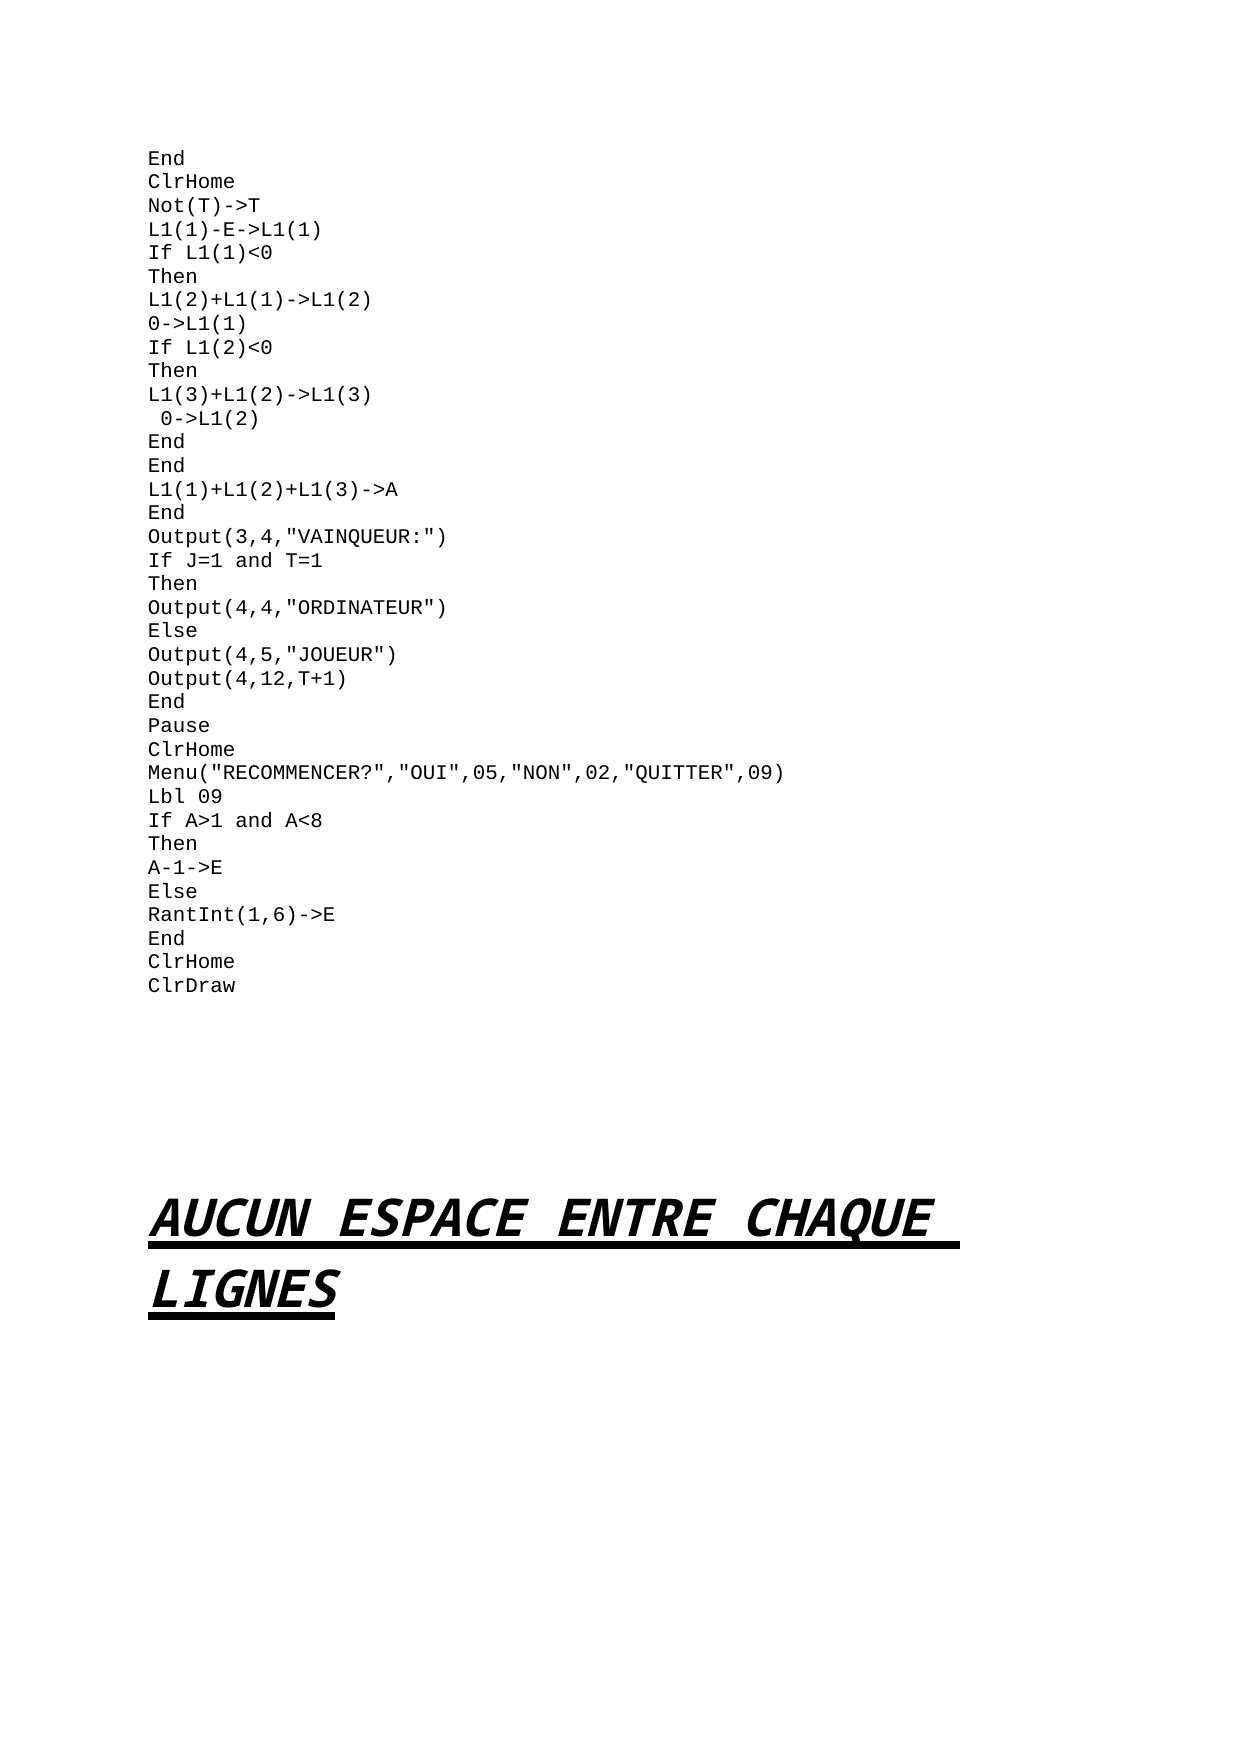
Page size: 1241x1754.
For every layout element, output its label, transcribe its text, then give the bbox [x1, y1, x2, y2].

text ClrDraw [148, 975, 1093, 999]
text Pause [148, 715, 1093, 739]
text 0->L1(2) [148, 408, 1093, 431]
text End [148, 691, 1093, 715]
text A-1->E [148, 857, 1093, 881]
text End [148, 928, 1093, 952]
text End [148, 431, 1093, 455]
text Then [148, 573, 1093, 597]
text Else [148, 881, 1093, 904]
text Output(4,5,"JOUEUR") [148, 644, 1093, 668]
text Then [148, 266, 1093, 289]
text AUCUN ESPACE ENTRE CHAQUE LIGNES [148, 1181, 1093, 1323]
text Else [148, 621, 1093, 644]
text Output(4,12,T+1) [148, 668, 1093, 691]
text If L1(2)<0 [148, 337, 1093, 360]
text Menu("RECOMMENCER?","OUI",05,"NON",02,"QUITTER",09) [148, 762, 1093, 786]
text L1(1)-E->L1(1) [148, 218, 1093, 242]
text L1(3)+L1(2)->L1(3) [148, 384, 1093, 408]
text If A>1 and A<8 [148, 810, 1093, 833]
text RantInt(1,6)->E [148, 904, 1093, 928]
text End [148, 148, 1093, 171]
text End [148, 455, 1093, 479]
text Not(T)->T [148, 195, 1093, 218]
text ClrHome [148, 952, 1093, 975]
text Output(4,4,"ORDINATEUR") [148, 597, 1093, 621]
text If L1(1)<0 [148, 242, 1093, 266]
text L1(2)+L1(1)->L1(2) [148, 289, 1093, 313]
text ClrHome [148, 739, 1093, 762]
text ClrHome [148, 171, 1093, 195]
text Then [148, 833, 1093, 857]
text Then [148, 360, 1093, 384]
text Lbl 09 [148, 786, 1093, 810]
text L1(1)+L1(2)+L1(3)->A [148, 479, 1093, 502]
text Output(3,4,"VAINQUEUR:") [148, 526, 1093, 549]
text End [148, 502, 1093, 526]
text 0->L1(1) [148, 313, 1093, 337]
text If J=1 and T=1 [148, 549, 1093, 573]
